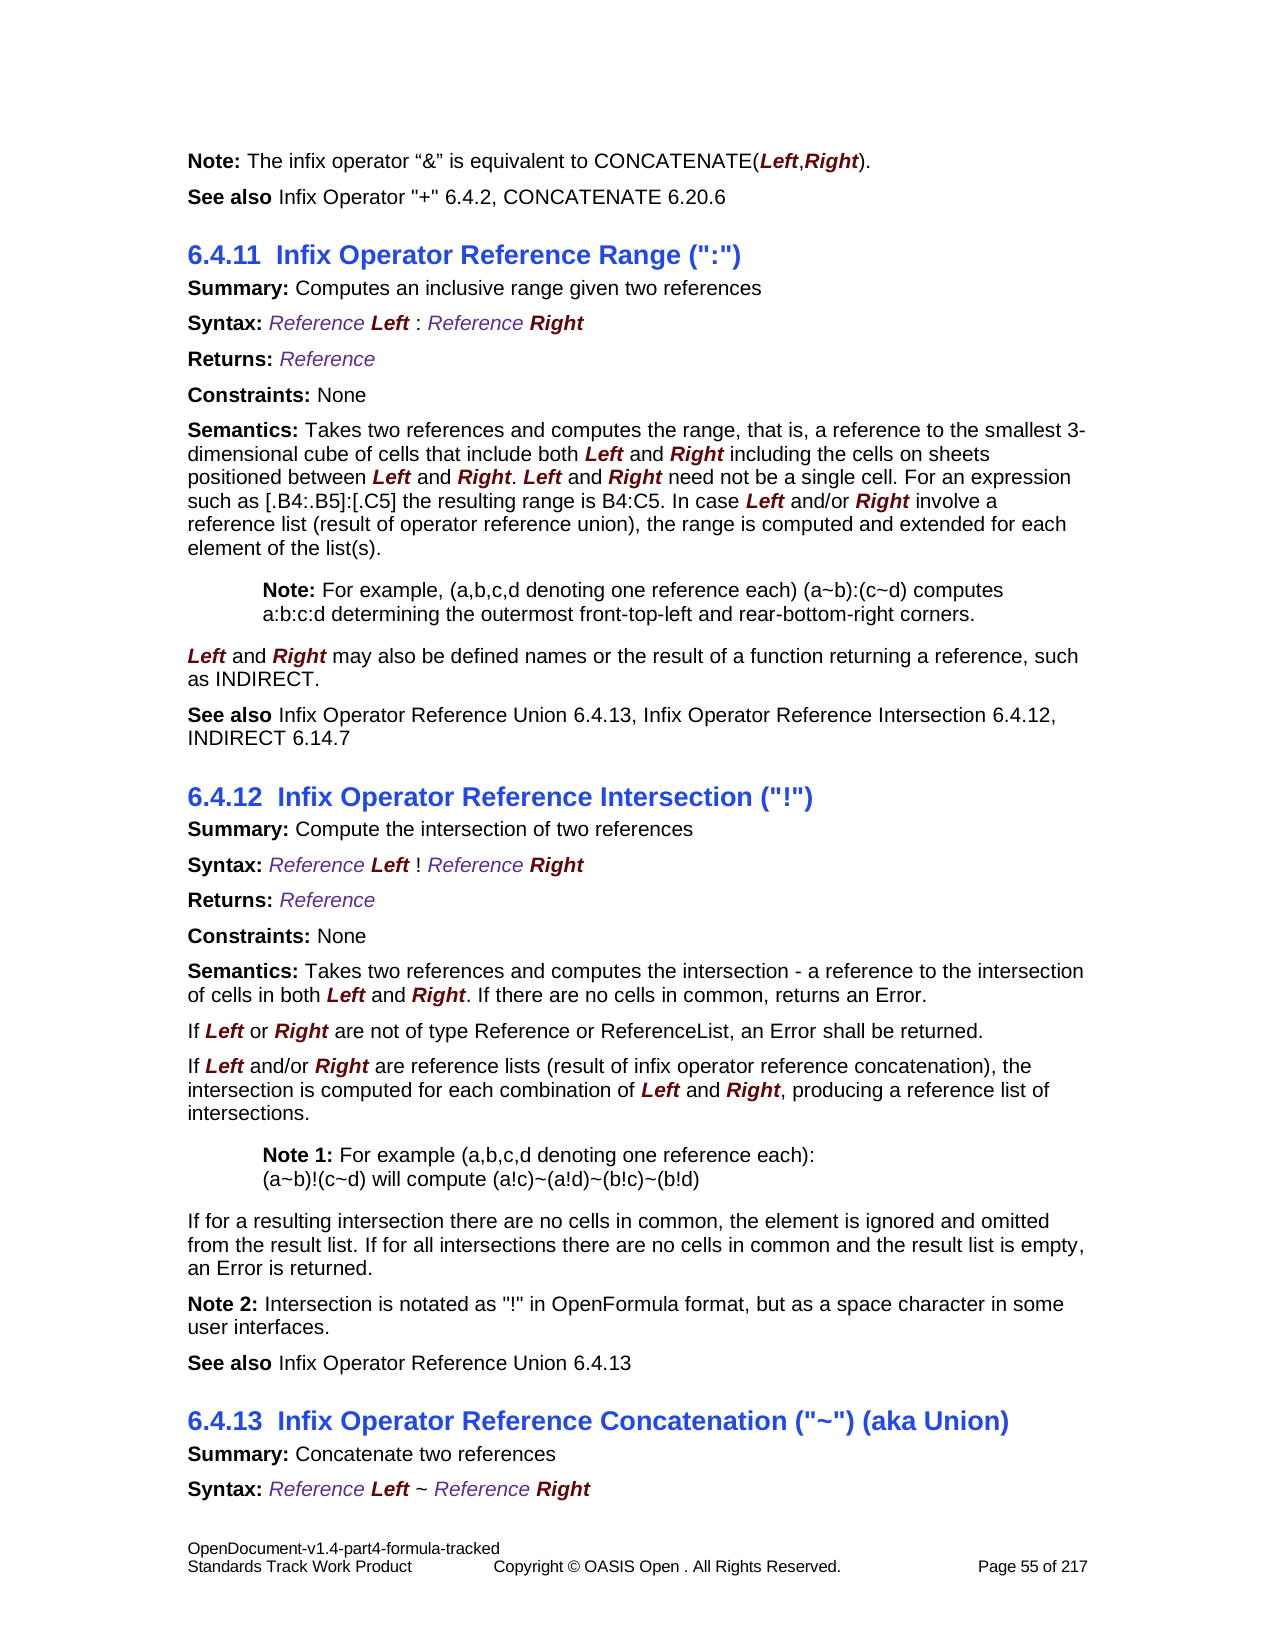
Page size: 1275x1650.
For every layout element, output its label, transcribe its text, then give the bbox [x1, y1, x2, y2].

subtitle Infix Operator Reference Concatenation ("~") (aka Union) [187, 1406, 1088, 1436]
text Summary: Compute the intersection of two references [187, 817, 1088, 841]
text Summary: Computes an inclusive range given two references [187, 276, 1088, 300]
text Returns: Reference [187, 347, 1088, 371]
text Note 1: For example (a,b,c,d denoting one reference each): (a~b)!(c~d) will compute (a!c)~(a!d)~(b!c)~(b!d) [262, 1144, 1013, 1191]
text See also Infix Operator Reference Union 6.4.13, Infix Operator Reference Intersection 6.4.12, INDIRECT 6.14.7 [187, 703, 1088, 750]
text Note 2: Intersection is notated as "!" in OpenFormula format, but as a space character in some user interfaces. [187, 1292, 1088, 1339]
text Syntax: Reference Left ~ Reference Right [187, 1478, 1088, 1501]
text Semantics: Takes two references and computes the intersection - a reference to the intersection of cells in both Left and Right. If there are no cells in common, returns an Error. [187, 960, 1088, 1007]
text Left and Right may also be defined names or the result of a function returning a reference, such as INDIRECT. [187, 644, 1088, 691]
text Returns: Reference [187, 889, 1088, 912]
subtitle Infix Operator Reference Range (":") [187, 240, 1088, 270]
text If for a resulting intersection there are no cells in common, the element is ignored and omitted from the result list. If for all intersections there are no cells in common and the result list is empty, an Error is returned. [187, 1209, 1088, 1280]
text Note: The infix operator “&” is equivalent to CONCATENATE(Left,Right). [187, 150, 1088, 173]
text Syntax: Reference Left : Reference Right [187, 312, 1088, 335]
text Note: For example, (a,b,c,d denoting one reference each) (a~b):(c~d) computes a:b:c:d determining the outermost front-top-left and rear-bottom-right corners. [262, 578, 1013, 626]
text See also Infix Operator "+" 6.4.2, CONCATENATE 6.20.6 [187, 186, 1088, 209]
text Summary: Concatenate two references [187, 1442, 1088, 1466]
text See also Infix Operator Reference Union 6.4.13 [187, 1351, 1088, 1375]
text Constraints: None [187, 383, 1088, 407]
text If Left and/or Right are reference lists (result of infix operator reference concatenation), the intersection is computed for each combination of Left and Right, producing a reference list of intersections. [187, 1055, 1088, 1125]
text Constraints: None [187, 924, 1088, 948]
text If Left or Right are not of type Reference or ReferenceList, an Error shall be returned. [187, 1019, 1088, 1043]
text Syntax: Reference Left ! Reference Right [187, 853, 1088, 877]
subtitle Infix Operator Reference Intersection ("!") [187, 781, 1088, 811]
text Semantics: Takes two references and computes the range, that is, a reference to the smallest 3-dimensional cube of cells that include both Left and Right including the cells on sheets positioned between Left and Right. Left and Right need not be a single cell. For an expression such as [.B4:.B5]:[.C5] the resulting range is B4:C5. In case Left and/or Right involve a reference list (result of operator reference union), the range is computed and extended for each element of the list(s). [187, 419, 1088, 560]
